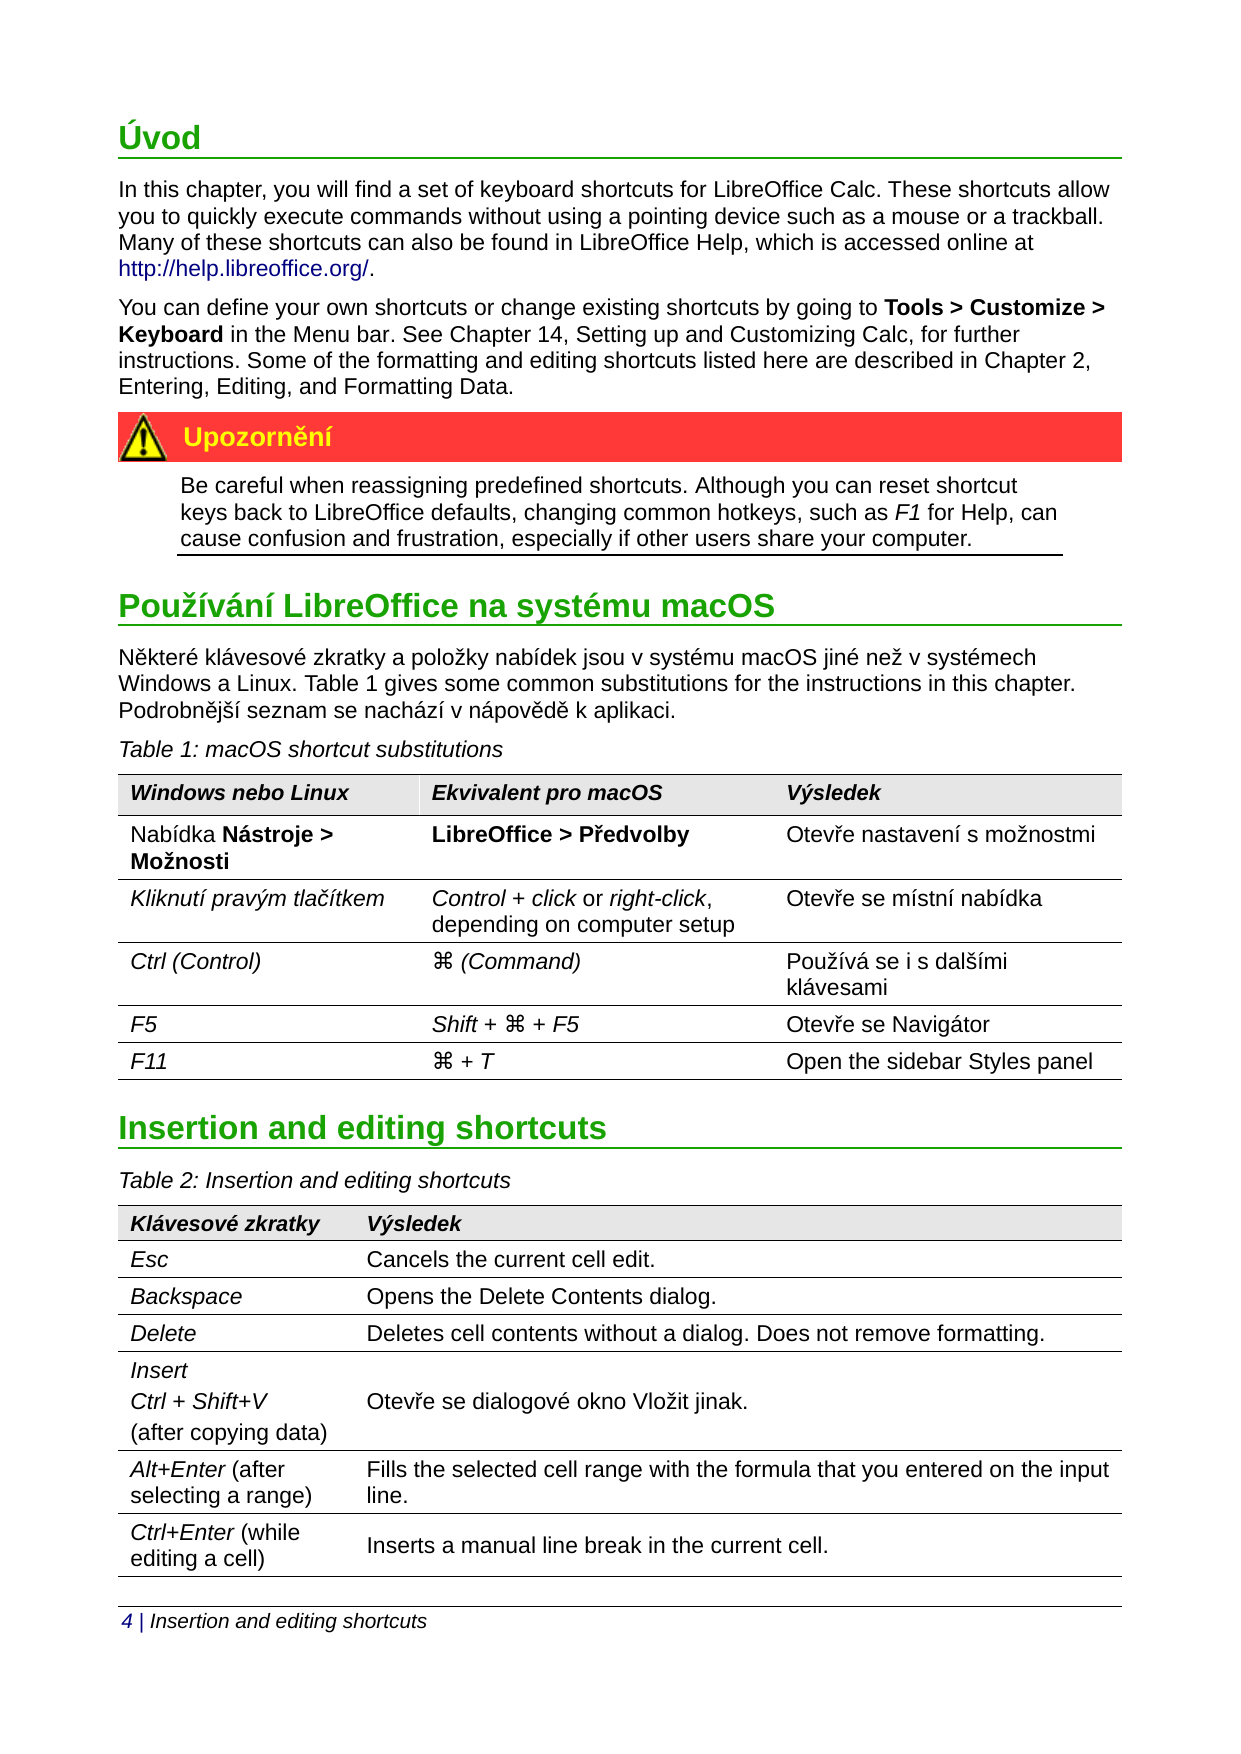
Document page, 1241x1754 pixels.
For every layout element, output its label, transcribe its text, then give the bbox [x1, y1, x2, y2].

text In this chapter, you will find a set of keyboard shortcuts for LibreOffice Calc. These shortcuts allow you to quickly execute commands without using a pointing device such as a mouse or a trackball. Many of these shortcuts can also be found in LibreOffice Help, which is accessed online at http://help.libreoffice.org/. [118, 176, 1122, 282]
table_cell F11 [118, 1043, 419, 1079]
table_header Windows nebo Linux [118, 775, 419, 815]
table_cell Control + click or right-click, depending on computer setup [420, 880, 774, 942]
subtitle Insertion and editing shortcuts [118, 1108, 1122, 1147]
table_header Výsledek [774, 775, 1122, 815]
table_cell Otevře se Navigátor [774, 1006, 1122, 1042]
table_cell Deletes cell contents without a dialog. Does not remove formatting. [354, 1315, 1122, 1351]
table_cell Open the sidebar Styles panel [774, 1043, 1122, 1079]
text Table 2: Insertion and editing shortcuts [118, 1167, 1122, 1193]
table_cell Ctrl (Control) [118, 943, 419, 1005]
table_header Klávesové zkratky [118, 1206, 354, 1240]
table_header Ekvivalent pro macOS [420, 775, 774, 815]
table_cell Používá se i s dalšími klávesami [774, 943, 1122, 1005]
table_cell Opens the Delete Contents dialog. [354, 1278, 1122, 1314]
table_cell Otevře se dialogové okno Vložit jinak. [354, 1352, 1122, 1449]
table_cell F5 [118, 1006, 419, 1042]
table_cell ⌘ (Command) [420, 943, 774, 1005]
table_cell Delete [118, 1315, 354, 1351]
table_cell ⌘ + T [420, 1043, 774, 1079]
table_cell Esc [118, 1241, 354, 1277]
picture [119, 413, 167, 461]
table_cell Otevře nastavení s možnostmi [774, 816, 1122, 878]
table_cell Ctrl+Enter (while editing a cell) [118, 1514, 354, 1576]
subtitle Používání LibreOffice na systému macOS [118, 586, 1122, 624]
table_cell Nabídka Nástroje > Možnosti [118, 816, 419, 878]
table_header Výsledek [354, 1206, 1122, 1240]
table_cell Kliknutí pravým tlačítkem [118, 880, 419, 942]
table_cell Inserts a manual line break in the current cell. [354, 1514, 1122, 1576]
table_cell Cancels the current cell edit. [354, 1241, 1122, 1277]
subtitle Upozornění [118, 412, 1122, 462]
text You can define your own shortcuts or change existing shortcuts by going to Tools > Customize > Keyboard in the Menu bar. See Chapter 14, Setting up and Customizing Calc, for further instructions. Some of the formatting and editing shortcuts listed here are described in Chapter 2, Entering, Editing, and Formatting Data. [118, 294, 1122, 400]
subtitle Úvod [118, 118, 1122, 157]
table_cell LibreOffice > Předvolby [420, 816, 774, 878]
text Be careful when reassigning predefined shortcuts. Although you can reset shortcut keys back to LibreOffice defaults, changing common hotkeys, such as F1 for Help, can cause confusion and frustration, especially if other users share your computer. [177, 469, 1063, 554]
table_cell Backspace [118, 1278, 354, 1314]
table_cell Fills the selected cell range with the formula that you entered on the input line. [354, 1451, 1122, 1513]
table_cell Otevře se místní nabídka [774, 880, 1122, 942]
table_cell Alt+Enter (after selecting a range) [118, 1451, 354, 1513]
text Table 1: macOS shortcut substitutions [118, 736, 1122, 762]
text Některé klávesové zkratky a položky nabídek jsou v systému macOS jiné než v systémech Windows a Linux. Table 1 gives some common substitutions for the instructions in this chapter. Podrobnější seznam se nachází v nápovědě k aplikaci. [118, 644, 1122, 723]
table_cell Insert Ctrl + Shift+V (after copying data) [118, 1352, 354, 1449]
table_cell Shift + ⌘ + F5 [420, 1006, 774, 1042]
